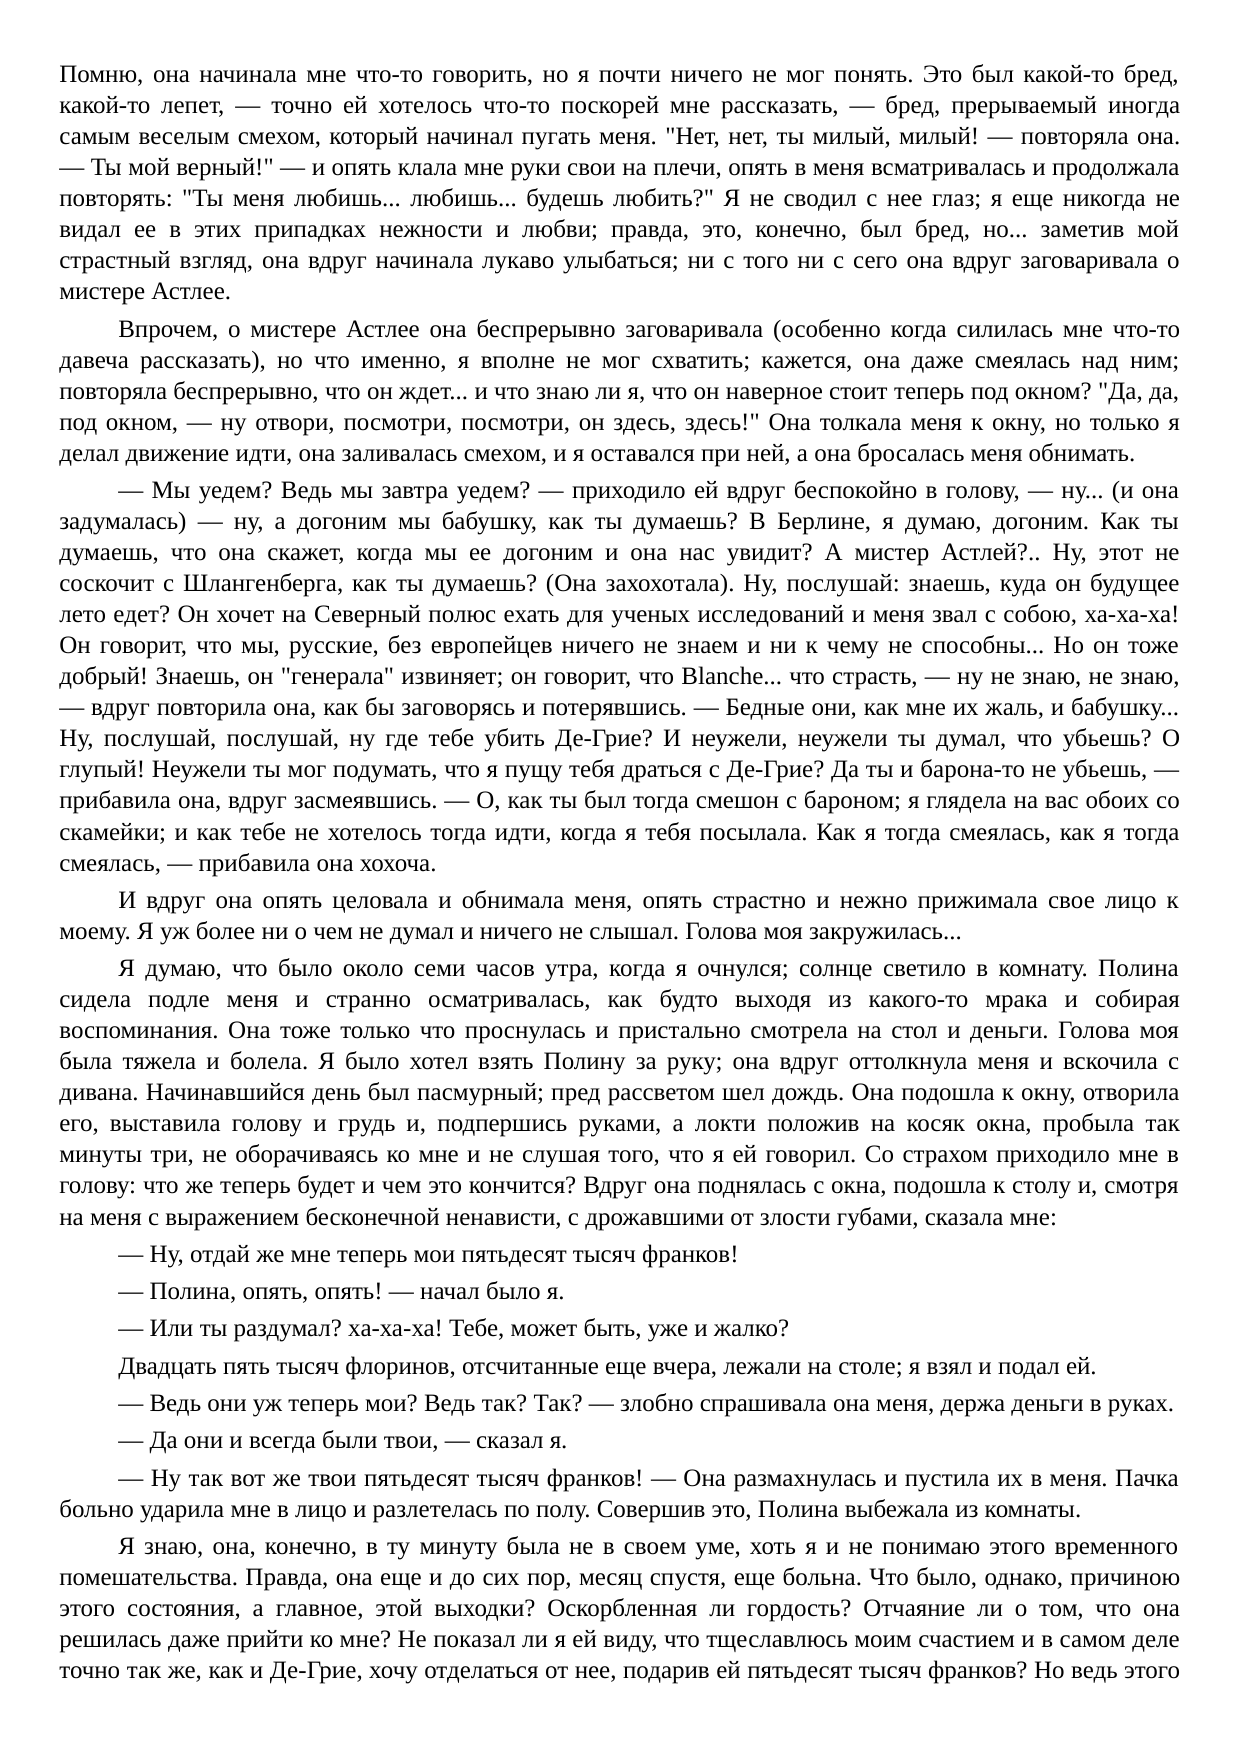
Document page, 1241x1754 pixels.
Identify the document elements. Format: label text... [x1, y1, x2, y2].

text Помню, она начинала мне что-то говорить, но я почти ничего не мог понять. Это был какой-то бред, какой-то лепет, — точно ей хотелось что-то поскорей мне рассказать, — бред, прерываемый иногда самым веселым смехом, который начинал пугать меня. "Нет, нет, ты милый, милый! — повторяла она. — Ты мой верный!" — и опять клала мне руки свои на плечи, опять в меня всматривалась и продолжала повторять: "Ты меня любишь... любишь... будешь любить?" Я не сводил с нее глаз; я еще никогда не видал ее в этих припадках нежности и любви; правда, это, конечно, был бред, но... заметив мой страстный взгляд, она вдруг начинала лукаво улыбаться; ни с того ни с сего она вдруг заговаривала о мистере Астлее. [59, 59, 1181, 305]
text — Полина, опять, опять! — начал было я. [59, 1276, 1181, 1305]
text И вдруг она опять целовала и обнимала меня, опять страстно и нежно прижимала свое лицо к моему. Я уж более ни о чем не думал и ничего не слышал. Голова моя закружилась... [59, 885, 1181, 945]
text — Ну, отдай же мне теперь мои пятьдесят тысяч франков! [59, 1239, 1181, 1268]
text — Ведь они уж теперь мои? Ведь так? Так? — злобно спрашивала она меня, держа деньги в руках. [59, 1388, 1181, 1417]
text Впрочем, о мистере Астлее она беспрерывно заговаривала (особенно когда силилась мне что-то давеча рассказать), но что именно, я вполне не мог схватить; кажется, она даже смеялась над ним; повторяла беспрерывно, что он ждет... и что знаю ли я, что он наверное стоит теперь под окном? "Да, да, под окном, — ну отвори, посмотри, посмотри, он здесь, здесь!" Она толкала меня к окну, но только я делал движение идти, она заливалась смехом, и я оставался при ней, а она бросалась меня обнимать. [59, 314, 1181, 467]
text — Мы уедем? Ведь мы завтра уедем? — приходило ей вдруг беспокойно в голову, — ну... (и она задумалась) — ну, а догоним мы бабушку, как ты думаешь? В Берлине, я думаю, догоним. Как ты думаешь, что она скажет, когда мы ее догоним и она нас увидит? А мистер Астлей?.. Ну, этот не соскочит с Шлангенберга, как ты думаешь? (Она захохотала). Ну, послушай: знаешь, куда он будущее лето едет? Он хочет на Северный полюс ехать для ученых исследований и меня звал с собою, ха-ха-ха! Он говорит, что мы, русские, без европейцев ничего не знаем и ни к чему не способны... Но он тоже добрый! Знаешь, он "генерала" извиняет; он говорит, что Blanche... что страсть, — ну не знаю, не знаю, — вдруг повторила она, как бы заговорясь и потерявшись. — Бедные они, как мне их жаль, и бабушку... Ну, послушай, послушай, ну где тебе убить Де-Грие? И неужели, неужели ты думал, что убьешь? О глупый! Неужели ты мог подумать, что я пущу тебя драться с Де-Грие? Да ты и барона-то не убьешь, — прибавила она, вдруг засмеявшись. — О, как ты был тогда смешон с бароном; я глядела на вас обоих со скамейки; и как тебе не хотелось тогда идти, когда я тебя посылала. Как я тогда смеялась, как я тогда смеялась, — прибавила она хохоча. [59, 475, 1181, 876]
text Двадцать пять тысяч флоринов, отсчитанные еще вчера, лежали на столе; я взял и подал ей. [59, 1351, 1181, 1379]
text — Да они и всегда были твои, — сказал я. [59, 1425, 1181, 1454]
text Я знаю, она, конечно, в ту минуту была не в своем уме, хоть я и не понимаю этого временного помешательства. Правда, она еще и до сих пор, месяц спустя, еще больна. Что было, однако, причиною этого состояния, а главное, этой выходки? Оскорбленная ли гордость? Отчаяние ли о том, что она решилась даже прийти ко мне? Не показал ли я ей виду, что тщеславлюсь моим счастием и в самом деле точно так же, как и Де-Грие, хочу отделаться от нее, подарив ей пятьдесят тысяч франков? Но ведь этого [59, 1531, 1181, 1684]
text — Или ты раздумал? ха-ха-ха! Тебе, может быть, уже и жалко? [59, 1313, 1181, 1342]
text — Ну так вот же твои пятьдесят тысяч франков! — Она размахнулась и пустила их в меня. Пачка больно ударила мне в лицо и разлетелась по полу. Совершив это, Полина выбежала из комнаты. [59, 1463, 1181, 1522]
text Я думаю, что было около семи часов утра, когда я очнулся; солнце светило в комнату. Полина сидела подле меня и странно осматривалась, как будто выходя из какого-то мрака и собирая воспоминания. Она тоже только что проснулась и пристально смотрела на стол и деньги. Голова моя была тяжела и болела. Я было хотел взять Полину за руку; она вдруг оттолкнула меня и вскочила с дивана. Начинавшийся день был пасмурный; пред рассветом шел дождь. Она подошла к окну, отворила его, выставила голову и грудь и, подпершись руками, а локти положив на косяк окна, пробыла так минуты три, не оборачиваясь ко мне и не слушая того, что я ей говорил. Со страхом приходило мне в голову: что же теперь будет и чем это кончится? Вдруг она поднялась с окна, подошла к столу и, смотря на меня с выражением бесконечной ненависти, с дрожавшими от злости губами, сказала мне: [59, 953, 1181, 1230]
